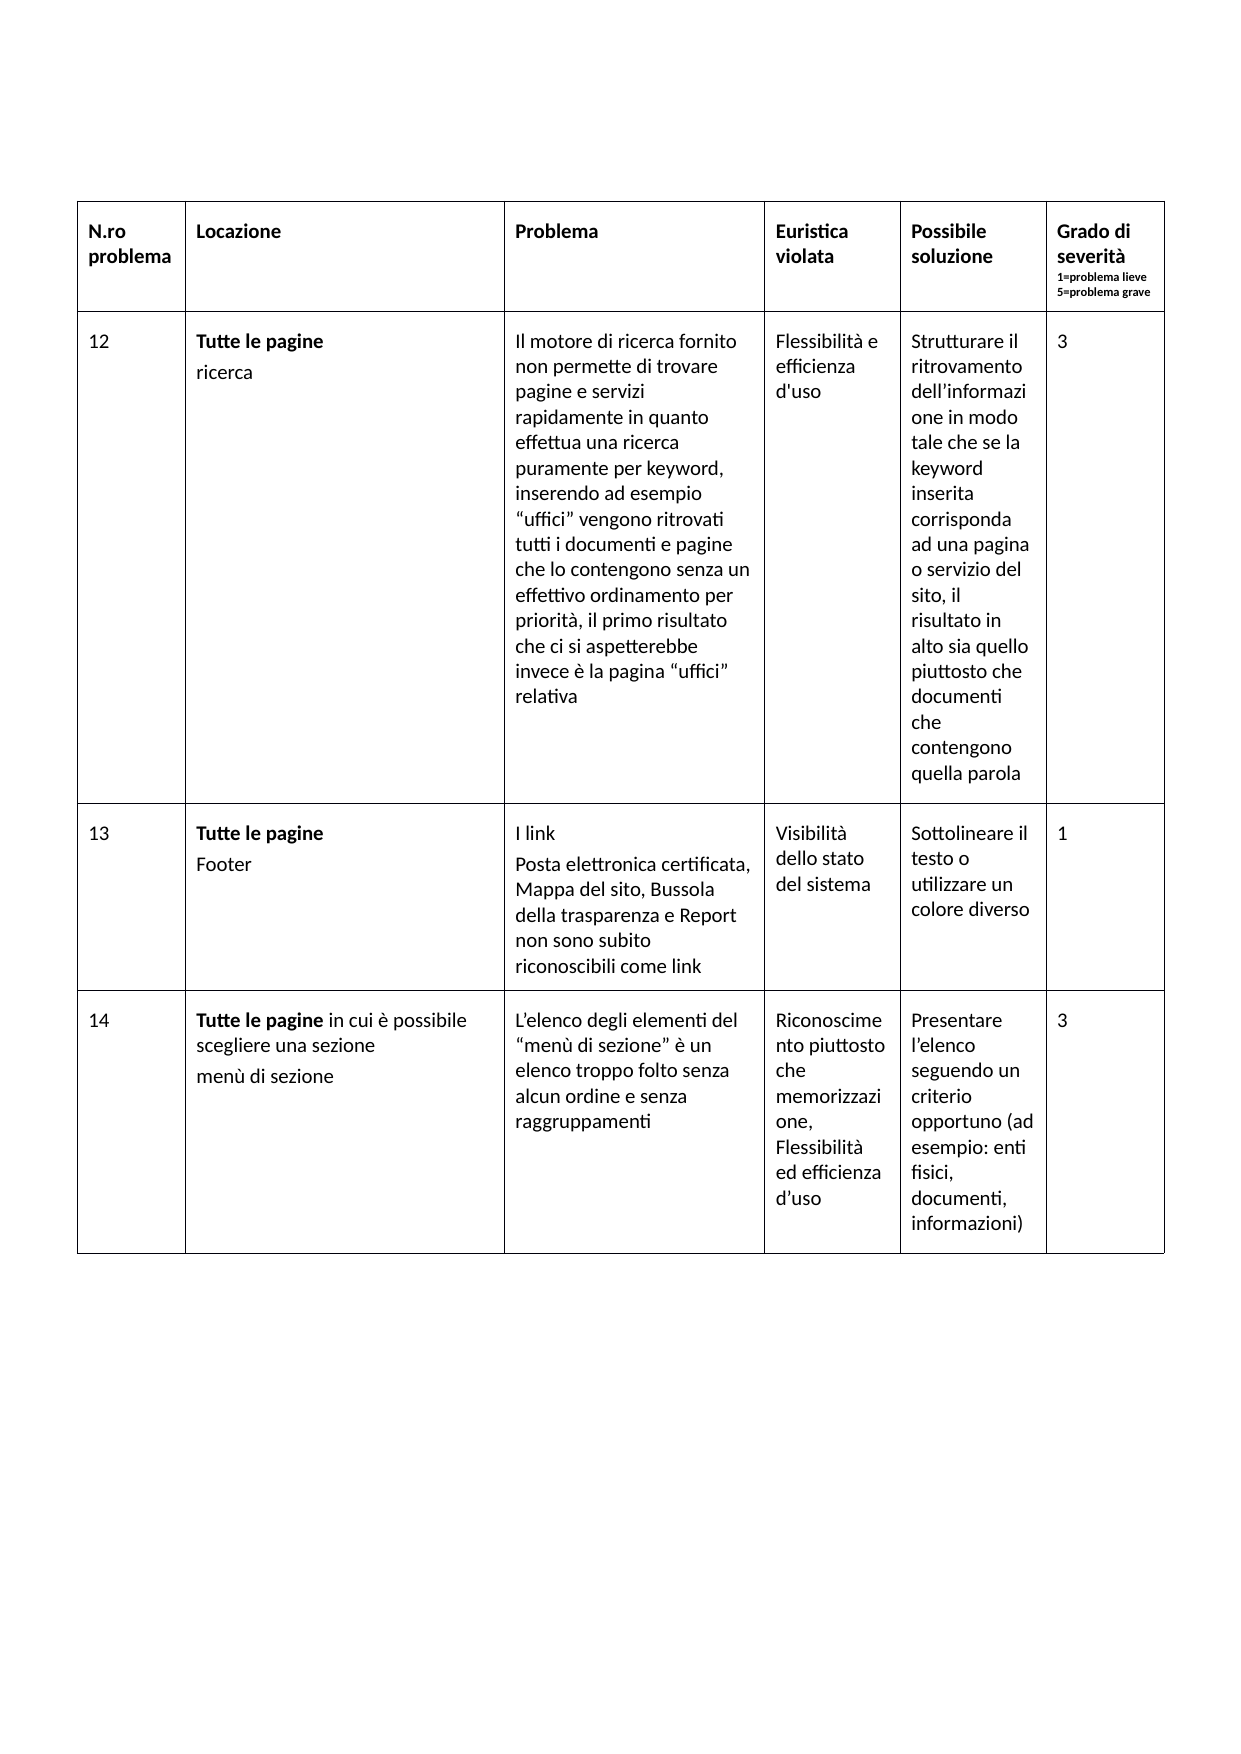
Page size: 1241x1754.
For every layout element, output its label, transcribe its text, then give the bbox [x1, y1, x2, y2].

table_header Grado di severità 1=problema lieve 5=problema grave [1047, 202, 1164, 311]
table_cell I link Posta elettronica certificata, Mappa del sito, Bussola della trasparenza e Report non sono subito riconoscibili come link [505, 804, 764, 989]
table_header Problema [505, 202, 764, 311]
table_cell 1 [1047, 804, 1164, 989]
table_cell Il motore di ricerca fornito non permette di trovare pagine e servizi rapidamente in quanto effettua una ricerca puramente per keyword, inserendo ad esempio “uffici” vengono ritrovati tutti i documenti e pagine che lo contengono senza un effettivo ordinamento per priorità, il primo risultato che ci si aspetterebbe invece è la pagina “uffici” relativa [505, 312, 764, 803]
table_cell Presentare l’elenco seguendo un criterio opportuno (ad esempio: enti fisici, documenti, informazioni) [901, 991, 1046, 1253]
table_header Euristica violata [765, 202, 900, 311]
table_cell Tutte le pagine in cui è possibile scegliere una sezione menù di sezione [186, 991, 504, 1253]
table_cell 12 [78, 312, 185, 803]
table_cell 3 [1047, 991, 1164, 1253]
table_cell 13 [78, 804, 185, 989]
table_header N.ro problema [78, 202, 185, 311]
table_header Possibile soluzione [901, 202, 1046, 311]
table_cell 3 [1047, 312, 1164, 803]
table_cell L’elenco degli elementi del “menù di sezione” è un elenco troppo folto senza alcun ordine e senza raggruppamenti [505, 991, 764, 1253]
table_cell Tutte le pagine Footer [186, 804, 504, 989]
table_cell Strutturare il ritrovamento dell’informazione in modo tale che se la keyword inserita corrisponda ad una pagina o servizio del sito, il risultato in alto sia quello piuttosto che documenti che contengono quella parola [901, 312, 1046, 803]
table_cell 14 [78, 991, 185, 1253]
table_cell Riconoscimento piuttosto che memorizzazione, Flessibilità ed efficienza d’uso [765, 991, 900, 1253]
table_cell Visibilità dello stato del sistema [765, 804, 900, 989]
table_header Locazione [186, 202, 504, 311]
table_cell Flessibilità e efficienza d'uso [765, 312, 900, 803]
table_cell Sottolineare il testo o utilizzare un colore diverso [901, 804, 1046, 989]
table_cell Tutte le pagine ricerca [186, 312, 504, 803]
